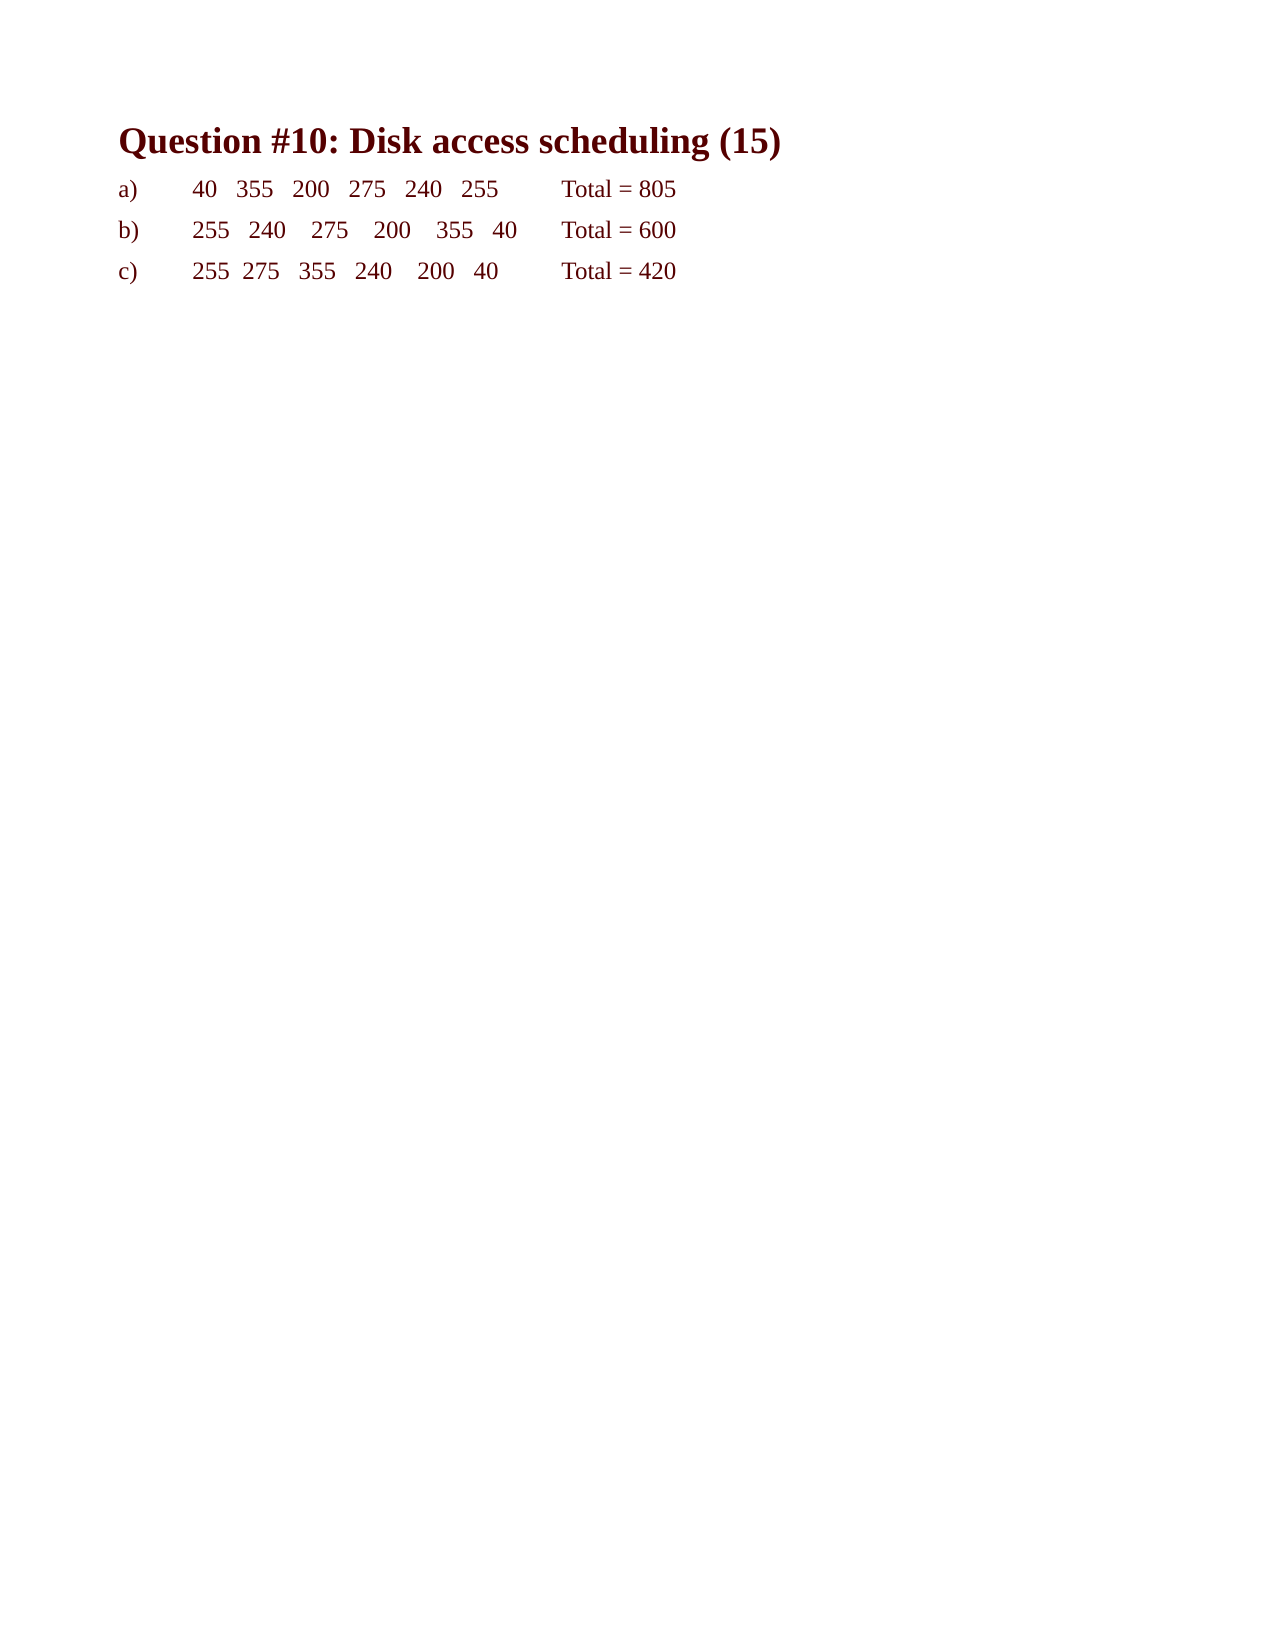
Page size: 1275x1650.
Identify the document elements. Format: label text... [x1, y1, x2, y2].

subtitle Question #10: Disk access scheduling (15) [118, 118, 1157, 161]
text b) 255 240 275 200 355 40 Total = 600 [118, 215, 1157, 244]
text a) 40 355 200 275 240 255 Total = 805 [118, 174, 1157, 202]
text c) 255 275 355 240 200 40 Total = 420 [118, 256, 1157, 285]
